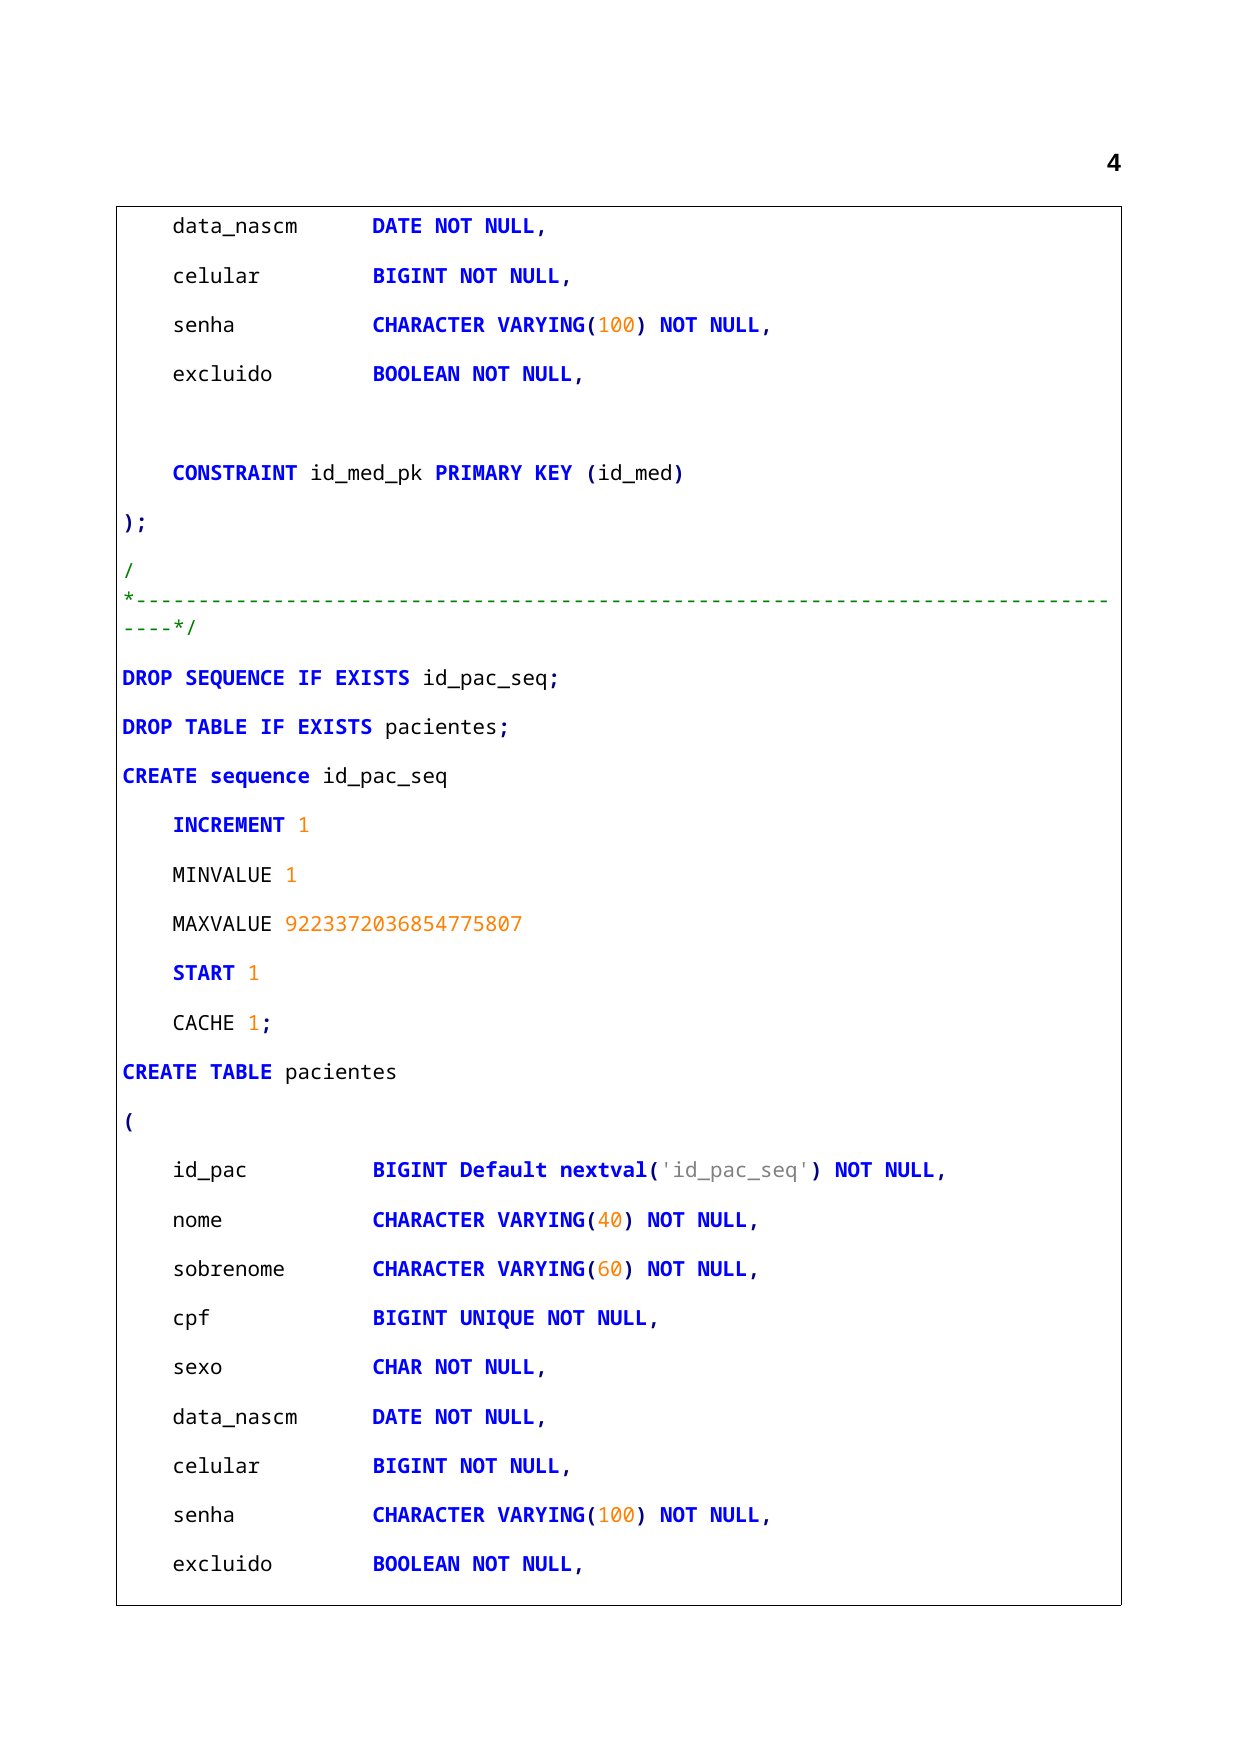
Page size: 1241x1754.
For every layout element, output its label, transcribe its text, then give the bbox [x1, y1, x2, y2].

table_header data_nascm DATE NOT NULL, celular BIGINT NOT NULL, senha CHARACTER VARYING(100) NOT NULL, excluido BOOLEAN NOT NULL, CONSTRAINT id_med_pk PRIMARY KEY (id_med) ); /*----------------------------------------------------------------------------------*/ DROP SEQUENCE IF EXISTS id_pac_seq; DROP TABLE IF EXISTS pacientes; CREATE sequence id_pac_seq INCREMENT 1 MINVALUE 1 MAXVALUE 9223372036854775807 START 1 CACHE 1; CREATE TABLE pacientes ( id_pac BIGINT Default nextval('id_pac_seq') NOT NULL, nome CHARACTER VARYING(40) NOT NULL, sobrenome CHARACTER VARYING(60) NOT NULL, cpf BIGINT UNIQUE NOT NULL, sexo CHAR NOT NULL, data_nascm DATE NOT NULL, celular BIGINT NOT NULL, senha CHARACTER VARYING(100) NOT NULL, excluido BOOLEAN NOT NULL, [117, 207, 1121, 1604]
